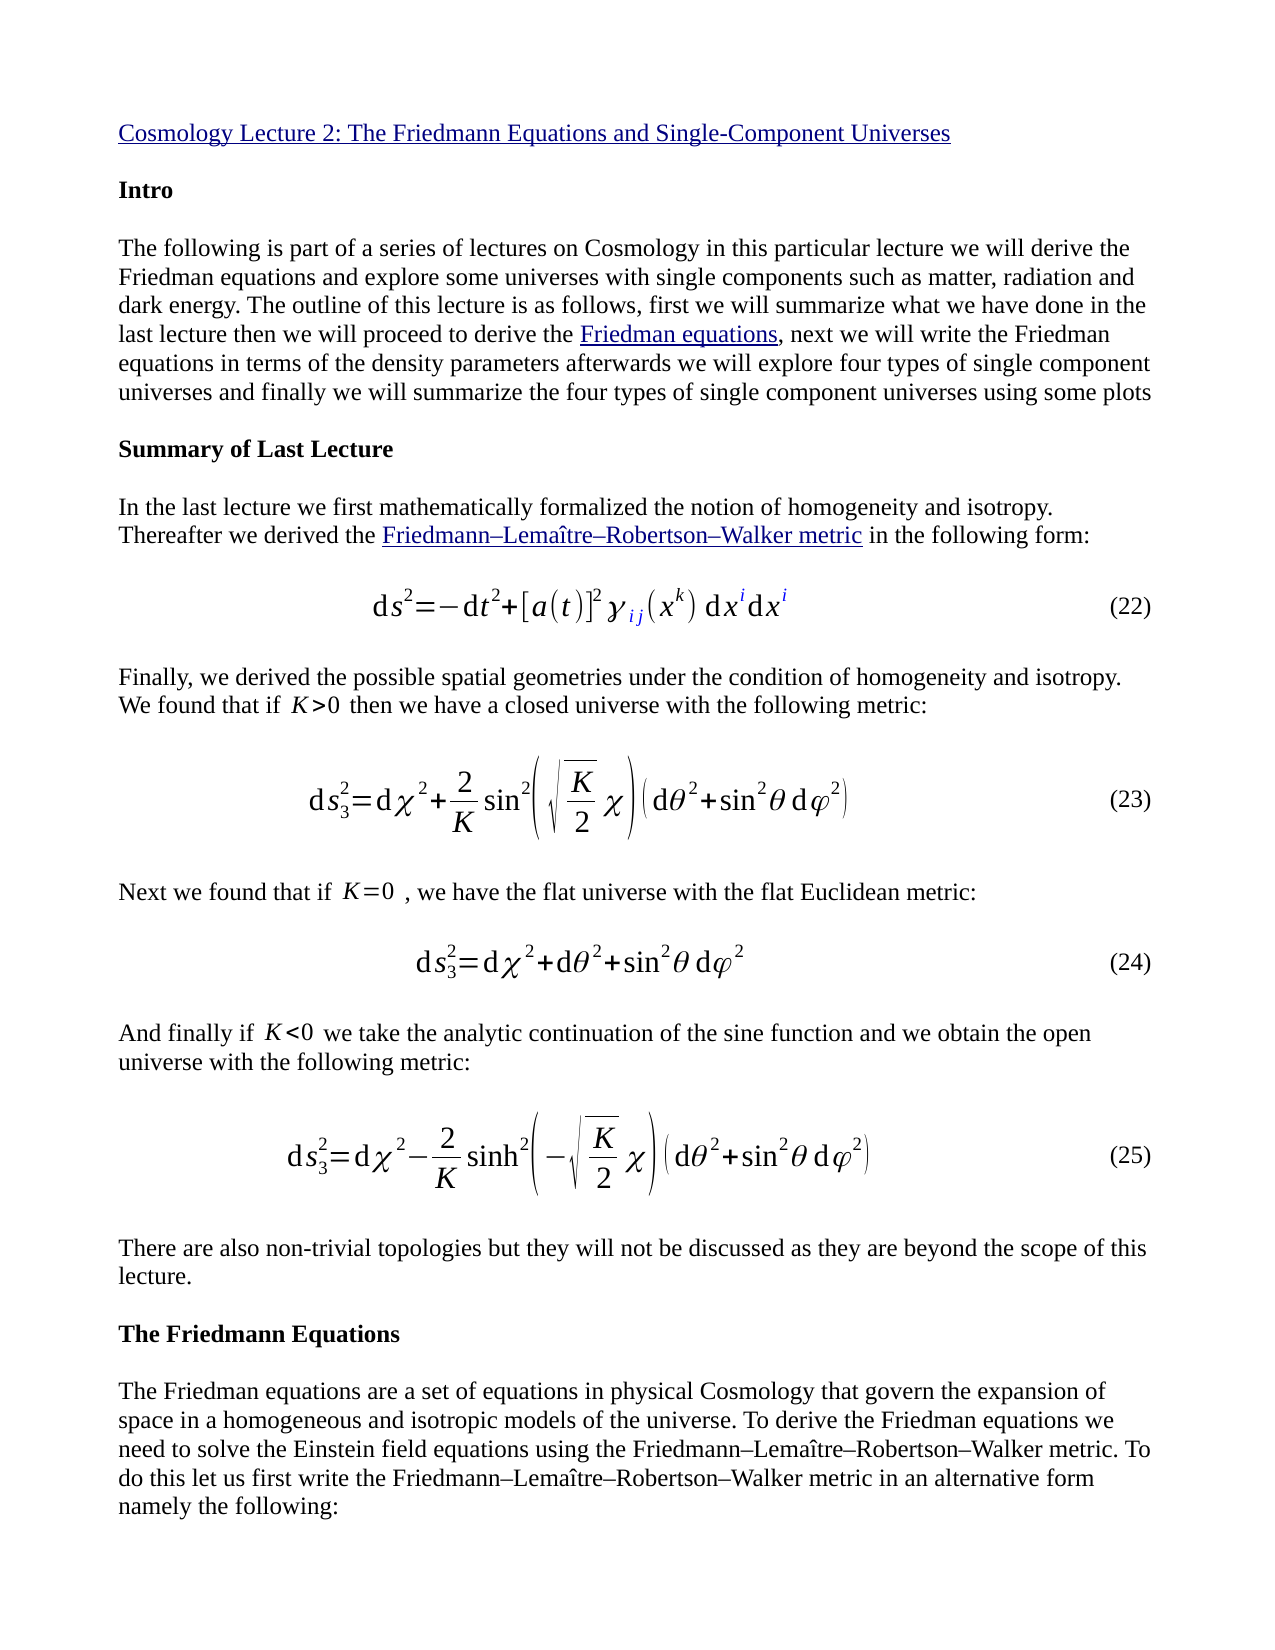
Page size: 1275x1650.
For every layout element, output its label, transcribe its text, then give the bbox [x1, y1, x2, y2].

text The Friedmann Equations [118, 1319, 1157, 1348]
table_header [118, 578, 1041, 633]
table_header (22) [1041, 578, 1157, 633]
text Finally, we derived the possible spatial geometries under the condition of homogeneity and isotropy. We found that ifthen we have a closed universe with the following metric: [118, 662, 1157, 719]
text Intro [118, 176, 1157, 204]
text In the last lecture we first mathematically formalized the notion of homogeneity and isotropy. Thereafter we derived the Friedmann–Lemaître–Robertson–Walker metric in the following form: [118, 492, 1157, 549]
table_header [118, 1104, 1041, 1204]
table_header [118, 748, 1041, 848]
text And finally ifwe take the analytic continuation of the sine function and we obtain the open universe with the following metric: [118, 1018, 1157, 1075]
text The Friedman equations are a set of equations in physical Cosmology that govern the expansion of space in a homogeneous and isotropic models of the universe. To derive the Friedman equations we need to solve the Einstein field equations using the Friedmann–Lemaître–Robertson–Walker metric. To do this let us first write the Friedmann–Lemaître–Robertson–Walker metric in an alternative form namely the following: [118, 1376, 1157, 1520]
table_header (23) [1041, 748, 1157, 848]
text Summary of Last Lecture [118, 434, 1157, 463]
text Cosmology Lecture 2: The Friedmann Equations and Single-Component Universes [118, 118, 1157, 147]
table_header (25) [1041, 1104, 1157, 1204]
table_header [118, 934, 1041, 989]
text The following is part of a series of lectures on Cosmology in this particular lecture we will derive the Friedman equations and explore some universes with single components such as matter, radiation and dark energy. The outline of this lecture is as follows, first we will summarize what we have done in the last lecture then we will proceed to derive the Friedman equations, next we will write the Friedman equations in terms of the density parameters afterwards we will explore four types of single component universes and finally we will summarize the four types of single component universes using some plots [118, 233, 1157, 406]
text There are also non-trivial topologies but they will not be discussed as they are beyond the scope of this lecture. [118, 1233, 1157, 1290]
text Next we found that if, we have the flat universe with the flat Euclidean metric: [118, 877, 1157, 905]
table_header (24) [1041, 934, 1157, 989]
